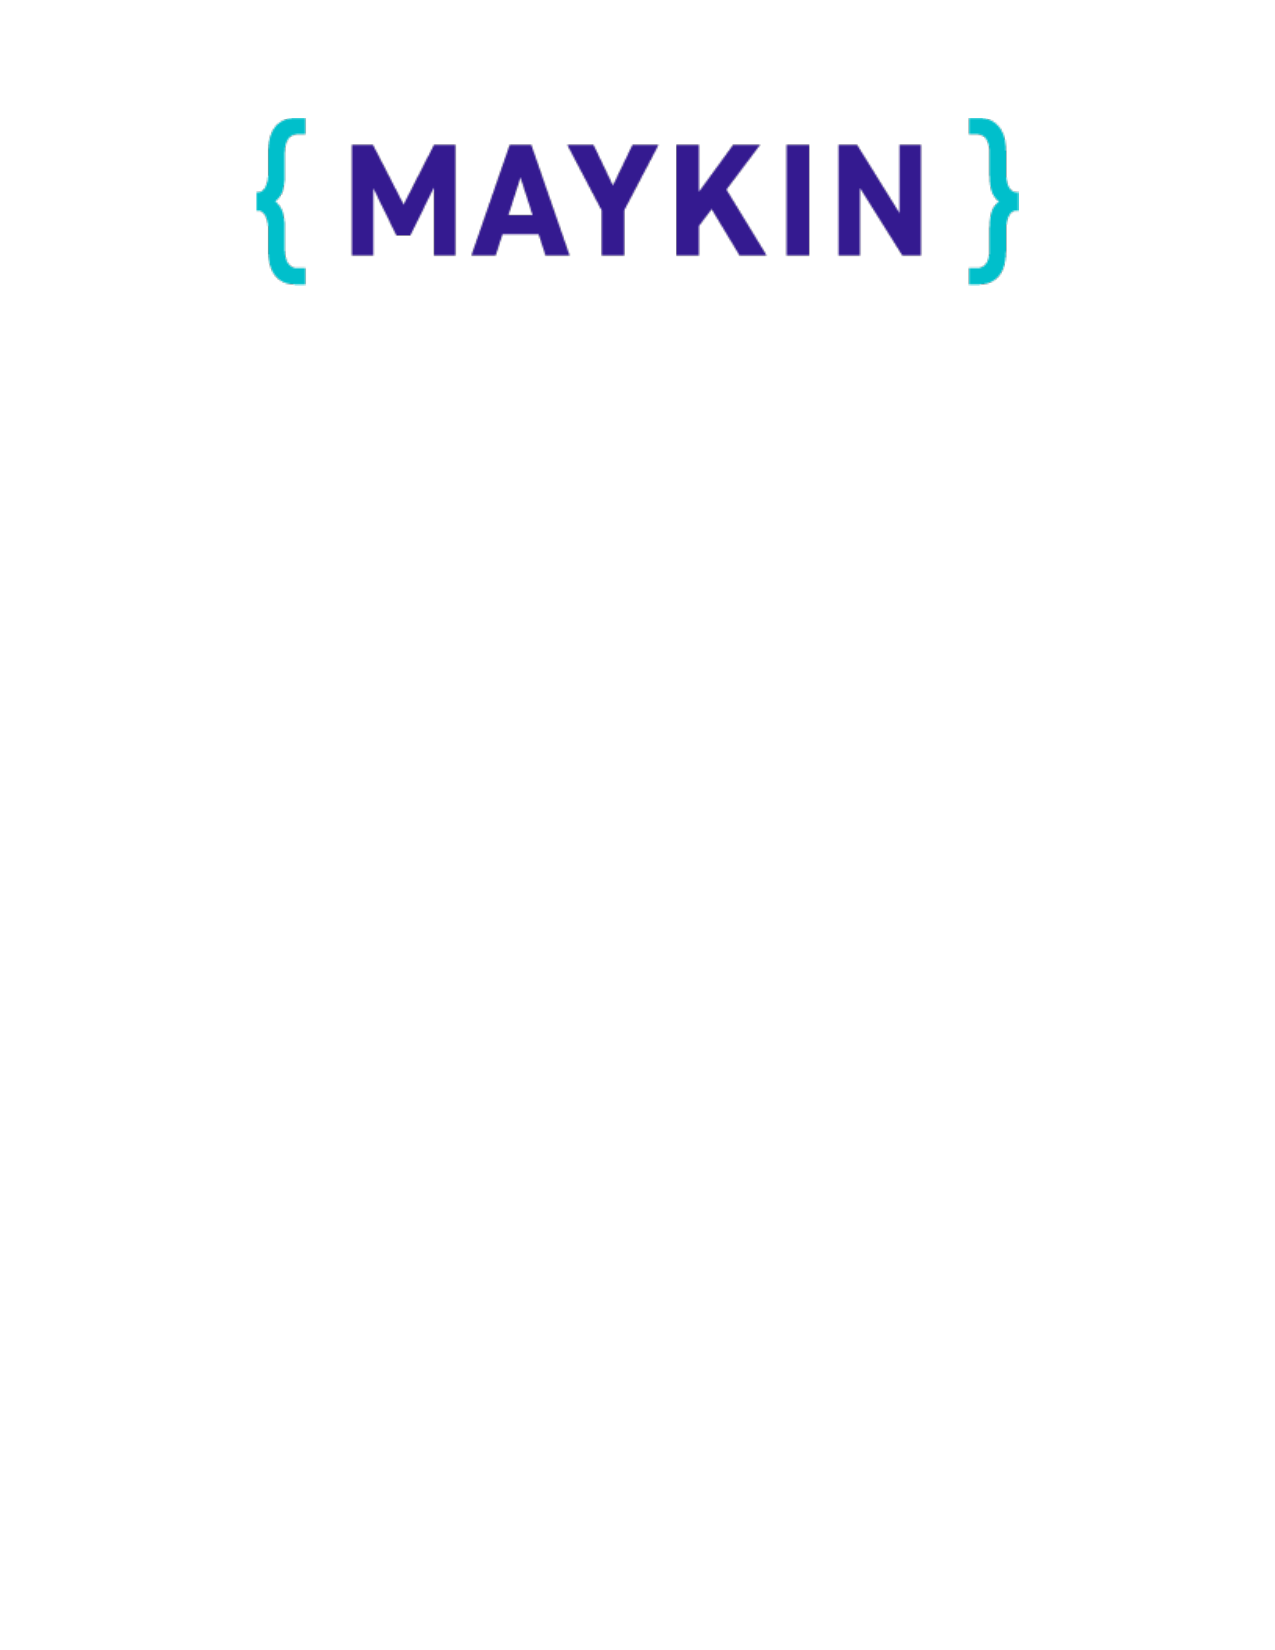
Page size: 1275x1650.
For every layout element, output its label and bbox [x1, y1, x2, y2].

picture [256, 118, 1019, 286]
